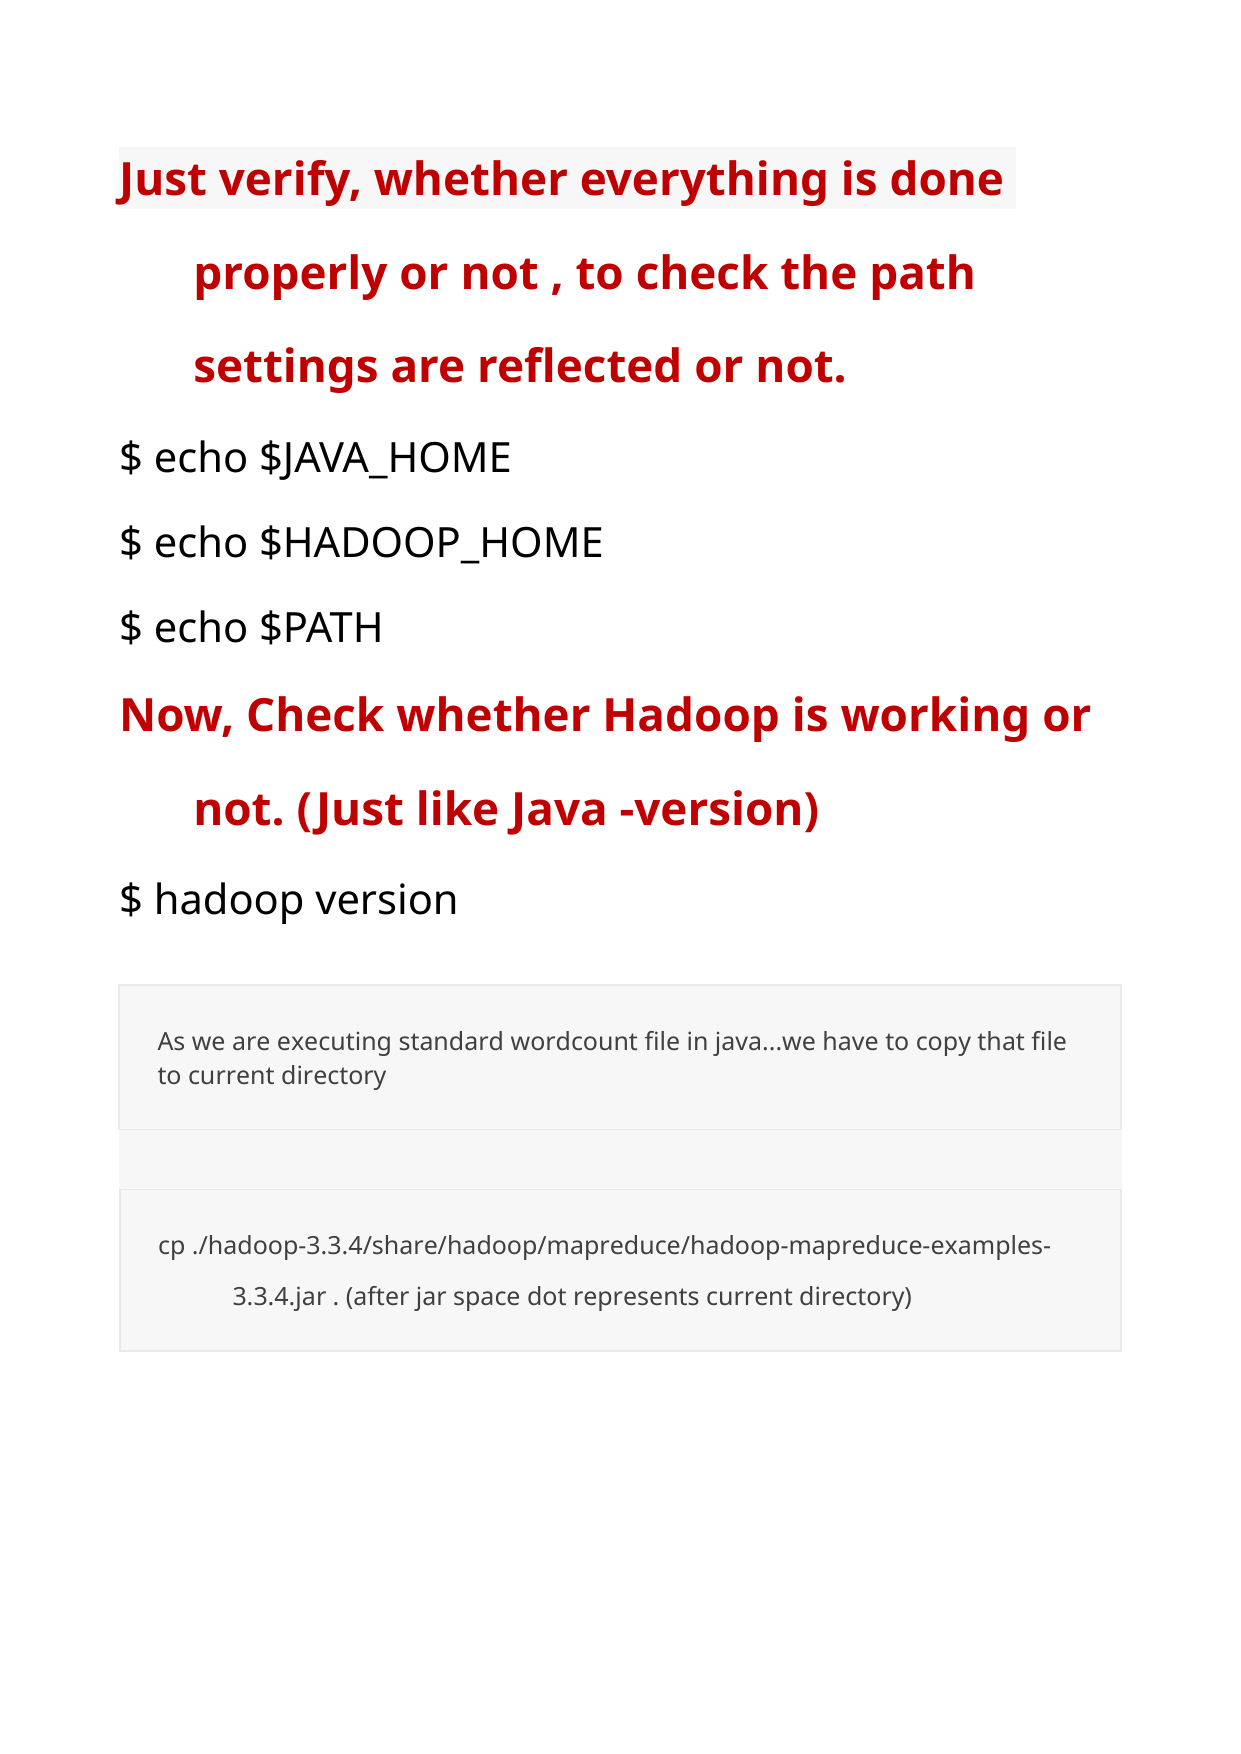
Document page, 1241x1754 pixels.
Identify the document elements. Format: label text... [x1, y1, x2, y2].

text Now, Check whether Hadoop is working or not. (Just like Java -version) [119, 683, 1122, 839]
text $ hadoop version [119, 870, 1122, 927]
text As we are executing standard wordcount file in java...we have to copy that file to current directory [120, 986, 1120, 1129]
text $ echo $JAVA_HOME [119, 427, 1122, 484]
text Just verify, whether everything is done properly or not , to check the path settings are reflected or not. [119, 147, 1122, 396]
text $ echo $HADOOP_HOME [119, 513, 1122, 569]
text $ echo $PATH [119, 598, 1122, 654]
text cp ./hadoop-3.3.4/share/hadoop/mapreduce/hadoop-mapreduce-examples-3.3.4.jar . (after jar space dot represents current directory) [121, 1190, 1120, 1350]
